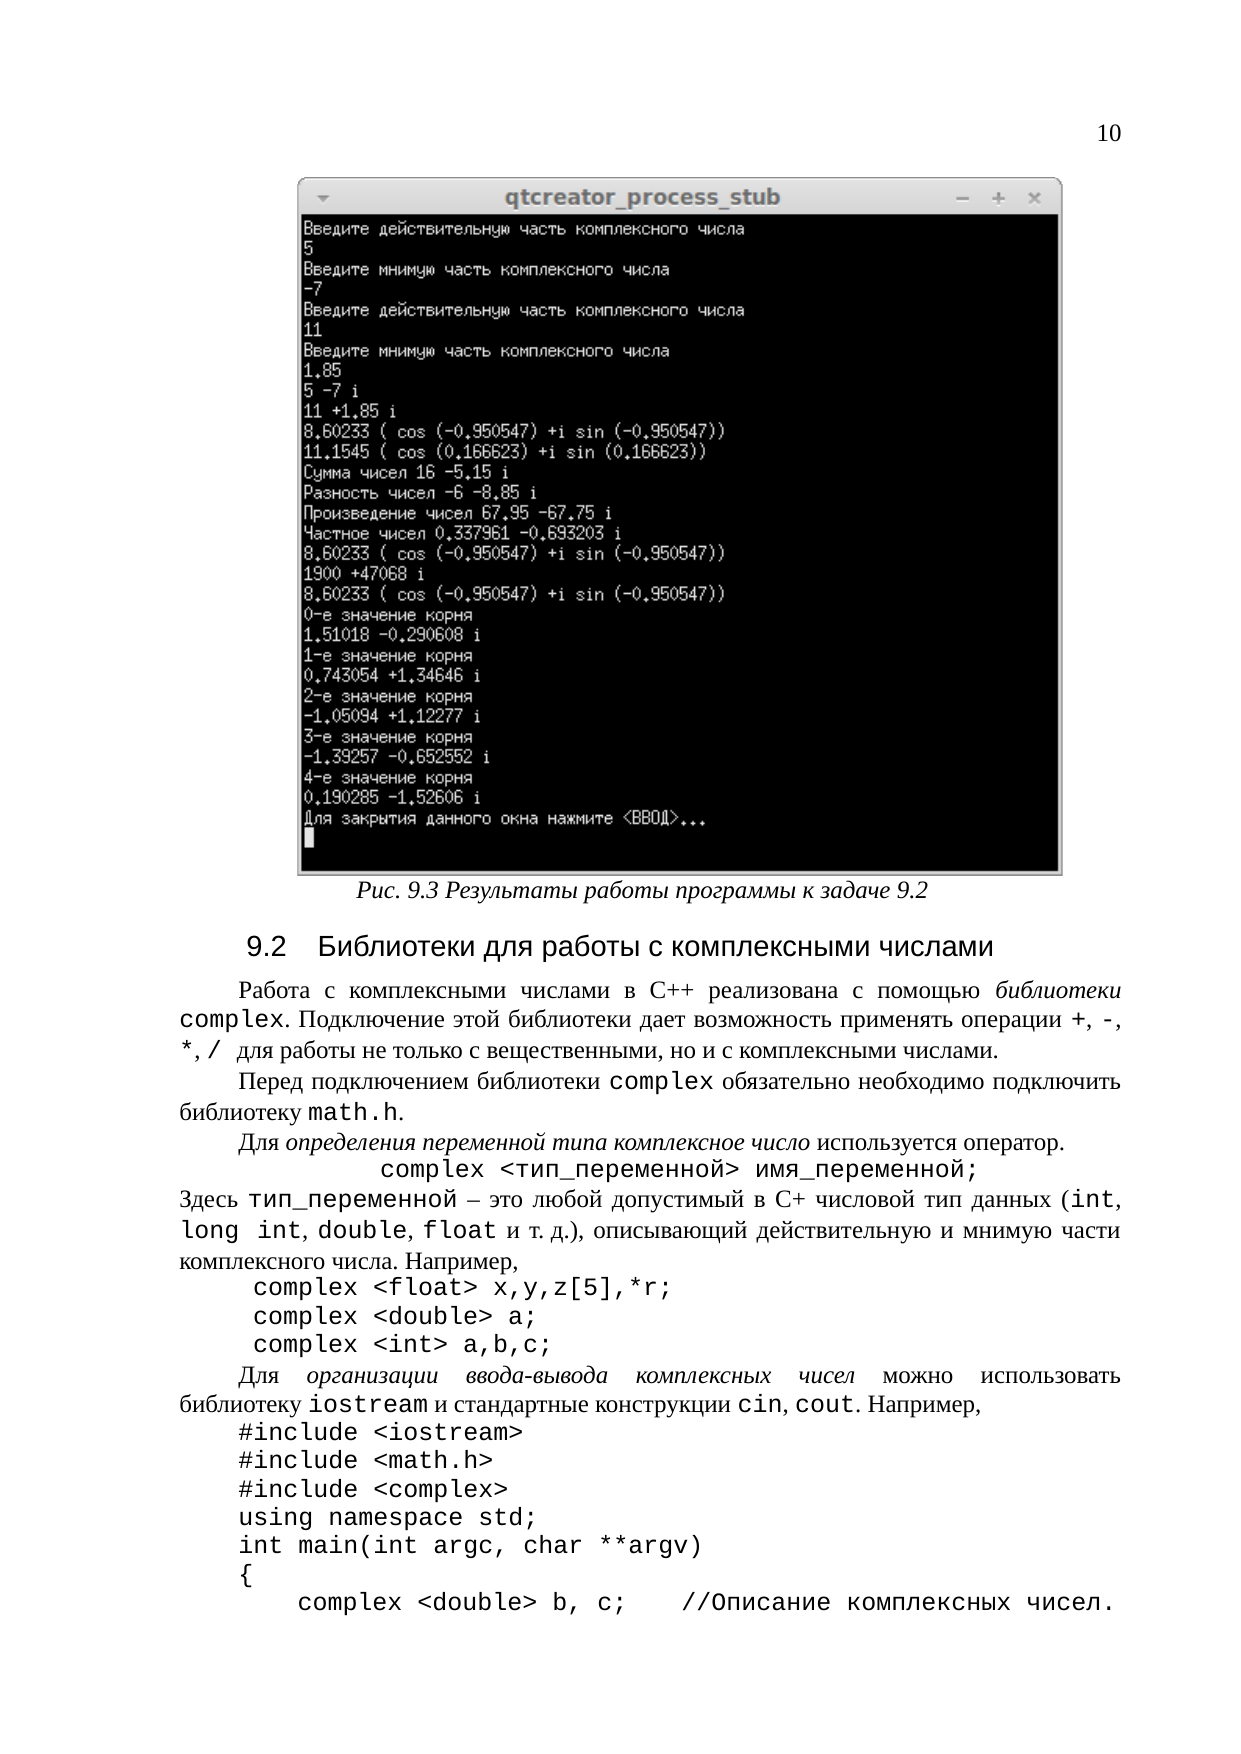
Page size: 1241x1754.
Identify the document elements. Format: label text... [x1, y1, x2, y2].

text { [238, 1561, 1121, 1589]
text Работа с комплексными числами в С++ реализована с помощью библиотеки complex. Подключение этой библиотеки дает возможность применять операции +, -, *, / для работы не только с вещественными, но и с комплексными числами. [179, 975, 1121, 1066]
text complex <int> a,b,c; [179, 1332, 1121, 1360]
text using namespace std; [238, 1504, 1121, 1533]
text complex <double> b, c; //Описание комплексных чисел. [238, 1589, 1121, 1618]
picture [297, 177, 1063, 876]
text complex <double> a; [179, 1303, 1121, 1332]
text Для организации ввода-вывода комплексных чисел можно использовать библиотеку iostream и стандартные конструкции cin, cout. Например, [179, 1360, 1121, 1419]
text Перед подключением библиотеки complex обязательно необходимо подключить библиотеку math.h. [179, 1066, 1121, 1127]
text complex <float> x,y,z[5],*r; [179, 1275, 1121, 1303]
text #include <iostream> [238, 1419, 1121, 1448]
text #include <complex> [238, 1476, 1121, 1504]
text #include <math.h> [238, 1448, 1121, 1476]
text int main(int argc, char **argv) [238, 1533, 1121, 1561]
text Здесь тип_переменной – это любой допустимый в С+ числовой тип данных (int, long int, double, float и т. д.), описывающий действительную и мнимую части комплексного числа. Например, [179, 1184, 1121, 1275]
subtitle Библиотеки для работы с комплексными числами [179, 929, 1121, 963]
text Рис. 9.3 Результаты работы программы к задаче 9.2 [297, 876, 1063, 904]
text complex <тип_переменной> имя_переменной; [179, 1156, 1121, 1184]
text Для определения переменной типа комплексное число используется оператор. [179, 1127, 1121, 1156]
